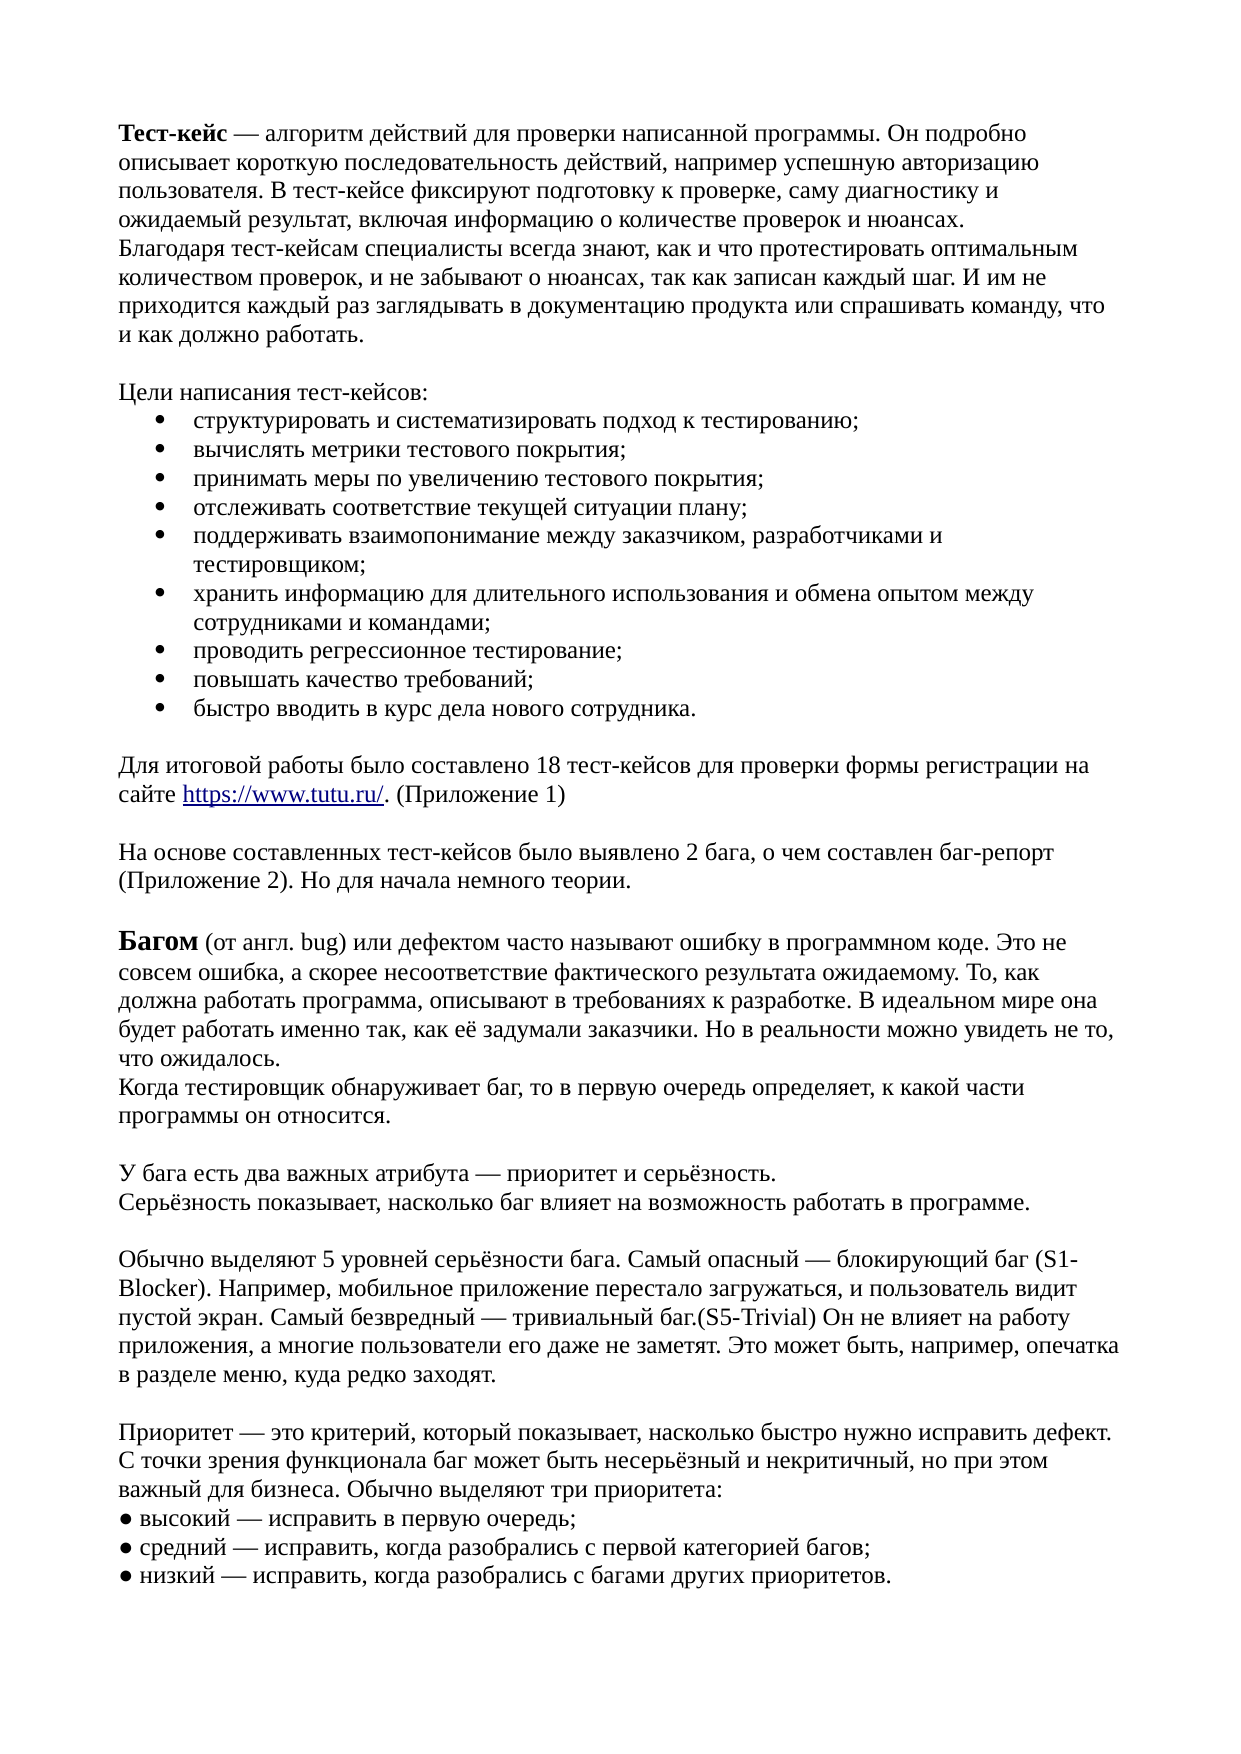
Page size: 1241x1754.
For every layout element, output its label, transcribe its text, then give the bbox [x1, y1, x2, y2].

list отслеживать соответствие текущей ситуации плану; [156, 492, 1122, 521]
text Багом (от англ. bug) или дефектом часто называют ошибку в программном коде. Это не совсем ошибка, а скорее несоответствие фактического результата ожидаемому. То, как должна работать программа, описывают в требованиях к разработке. В идеальном мире она будет работать именно так, как её задумали заказчики. Но в реальности можно увидеть не то, что ожидалось. [118, 923, 1122, 1072]
text Приоритет — это критерий, который показывает, насколько быстро нужно исправить дефект. [118, 1417, 1122, 1445]
text Для итоговой работы было составлено 18 тест-кейсов для проверки формы регистрации на сайте https://www.tutu.ru/. (Приложение 1) [118, 751, 1122, 808]
text Серьёзность показывает, насколько баг влияет на возможность работать в программе. [118, 1187, 1122, 1215]
text Когда тестировщик обнаруживает баг, то в первую очередь определяет, к какой части программы он относится. [118, 1072, 1122, 1129]
list повышать качество требований; [156, 664, 1122, 693]
list поддерживать взаимопонимание между заказчиком, разработчиками и тестировщиком; [156, 521, 1122, 578]
text На основе составленных тест-кейсов было выявлено 2 бага, о чем составлен баг-репорт (Приложение 2). Но для начала немного теории. [118, 837, 1122, 894]
text Благодаря тест-кейсам специалисты всегда знают, как и что протестировать оптимальным количеством проверок, и не забывают о нюансах, так как записан каждый шаг. И им не приходится каждый раз заглядывать в документацию продукта или спрашивать команду, что и как должно работать. [118, 233, 1122, 348]
text Обычно выделяют 5 уровней серьёзности бага. Самый опасный — блокирующий баг (S1-Blocker). Например, мобильное приложение перестало загружаться, и пользователь видит пустой экран. Самый безвредный — тривиальный баг.(S5-Trivial) Он не влияет на работу приложения, а многие пользователи его даже не заметят. Это может быть, например, опечатка в разделе меню, куда редко заходят. [118, 1244, 1122, 1388]
list проводить регрессионное тестирование; [156, 636, 1122, 664]
list принимать меры по увеличению тестового покрытия; [156, 463, 1122, 492]
text Цели написания тест-кейсов: [118, 377, 1122, 406]
list быстро вводить в курс дела нового сотрудника. [156, 693, 1122, 722]
text У бага есть два важных атрибута — приоритет и серьёзность. [118, 1158, 1122, 1187]
list структурировать и систематизировать подход к тестированию; [156, 406, 1122, 434]
list вычислять метрики тестового покрытия; [156, 434, 1122, 463]
text Тест-кейс — алгоритм действий для проверки написанной программы. Он подробно описывает короткую последовательность действий, например успешную авторизацию пользователя. В тест-кейсе фиксируют подготовку к проверке, саму диагностику и ожидаемый результат, включая информацию о количестве проверок и нюансах. [118, 118, 1122, 233]
list хранить информацию для длительного использования и обмена опытом между сотрудниками и командами; [156, 578, 1122, 636]
text С точки зрения функционала баг может быть несерьёзный и некритичный, но при этом важный для бизнеса. Обычно выделяют три приоритета: ● высокий — исправить в первую очередь; ● средний — исправить, когда разобрались с первой категорией багов; ● низкий — исправить, когда разобрались с багами других приоритетов. [118, 1445, 1122, 1589]
